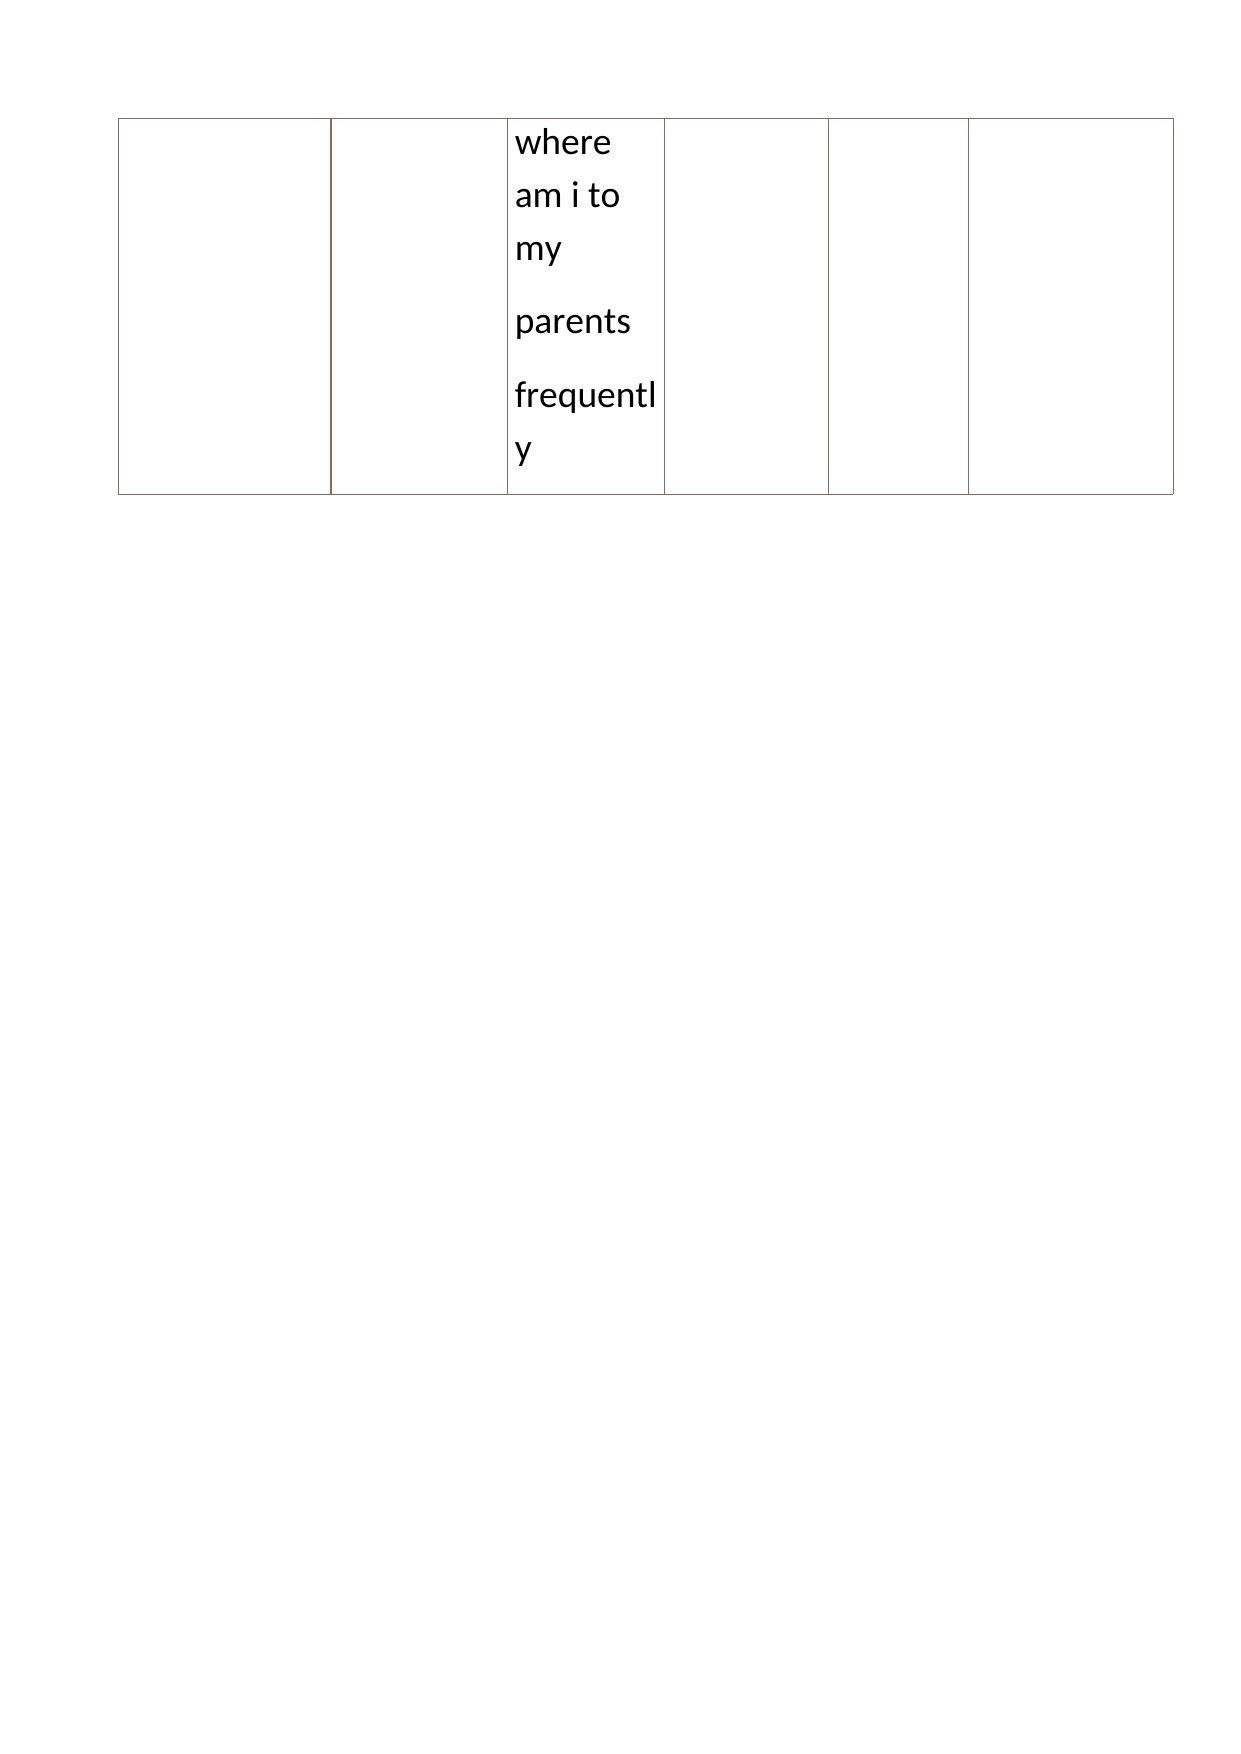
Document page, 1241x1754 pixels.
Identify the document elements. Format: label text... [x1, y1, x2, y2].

table_cell [829, 119, 968, 494]
table_cell where am i to my parents frequently [508, 119, 664, 494]
table_cell [119, 119, 330, 494]
table_cell [665, 119, 828, 494]
table_cell [332, 119, 507, 494]
table_cell [969, 119, 1173, 494]
